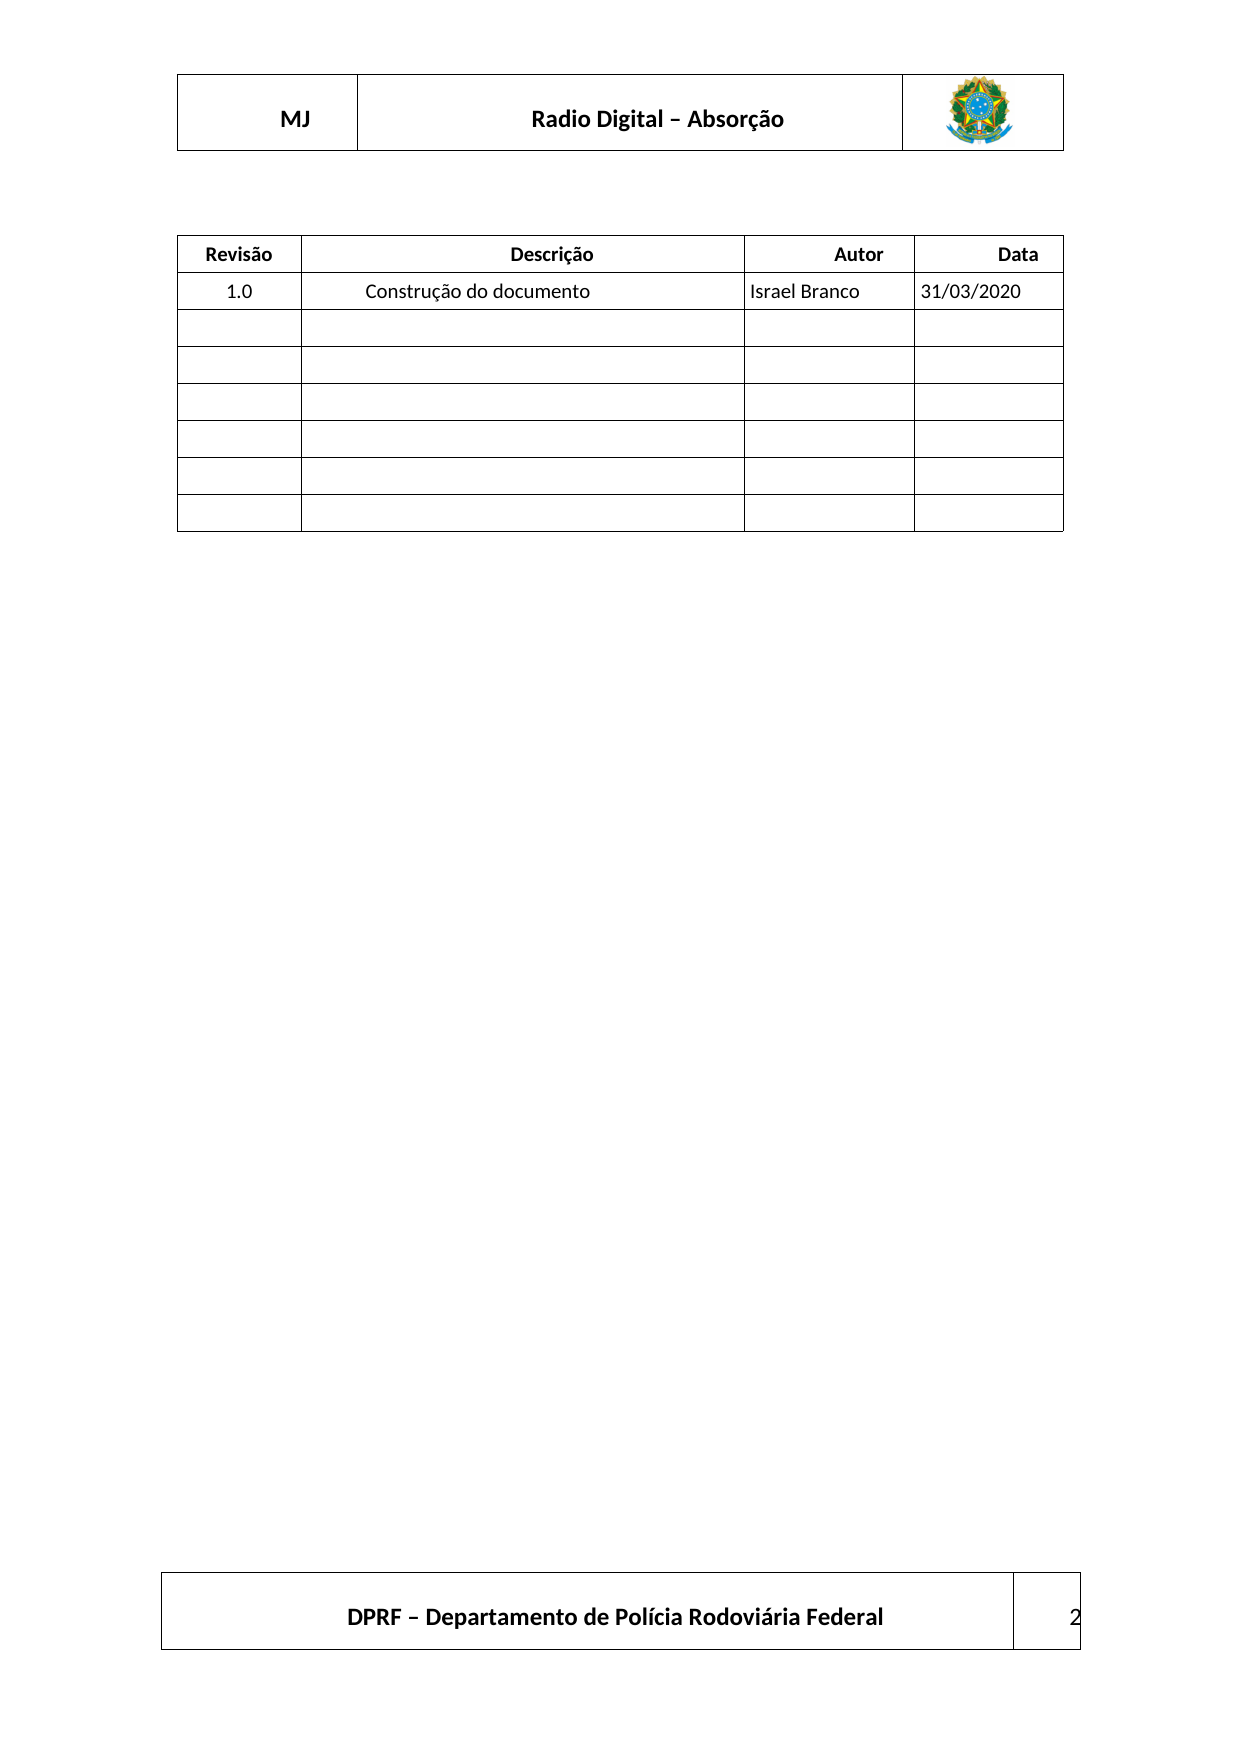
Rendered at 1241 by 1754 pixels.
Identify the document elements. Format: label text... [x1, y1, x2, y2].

table_cell Israel Branco [745, 273, 914, 309]
table_cell [915, 310, 1063, 346]
table_header Data [915, 236, 1063, 272]
table_cell [178, 310, 301, 346]
table_cell [745, 421, 914, 457]
table_cell [178, 347, 301, 383]
table_cell [915, 347, 1063, 383]
table_cell [915, 458, 1063, 494]
table_cell [302, 495, 744, 531]
table_cell [302, 310, 744, 346]
table_header Descrição [302, 236, 744, 272]
table_cell [915, 384, 1063, 420]
table_cell [745, 310, 914, 346]
table_cell [302, 384, 744, 420]
table_cell [302, 421, 744, 457]
table_cell [302, 458, 744, 494]
table_cell [302, 347, 744, 383]
table_cell [915, 495, 1063, 531]
picture [944, 75, 1020, 149]
table_cell Construção do documento [302, 273, 744, 309]
table_cell [745, 347, 914, 383]
table_header Autor [745, 236, 914, 272]
table_cell [178, 421, 301, 457]
table_cell [915, 421, 1063, 457]
table_cell 31/03/2020 [915, 273, 1063, 309]
table_cell [178, 458, 301, 494]
table_cell [745, 458, 914, 494]
table_cell [745, 495, 914, 531]
table_cell [745, 384, 914, 420]
table_cell [178, 495, 301, 531]
table_header Revisão [178, 236, 301, 272]
table_cell 1.0 [178, 273, 301, 309]
table_cell [178, 384, 301, 420]
